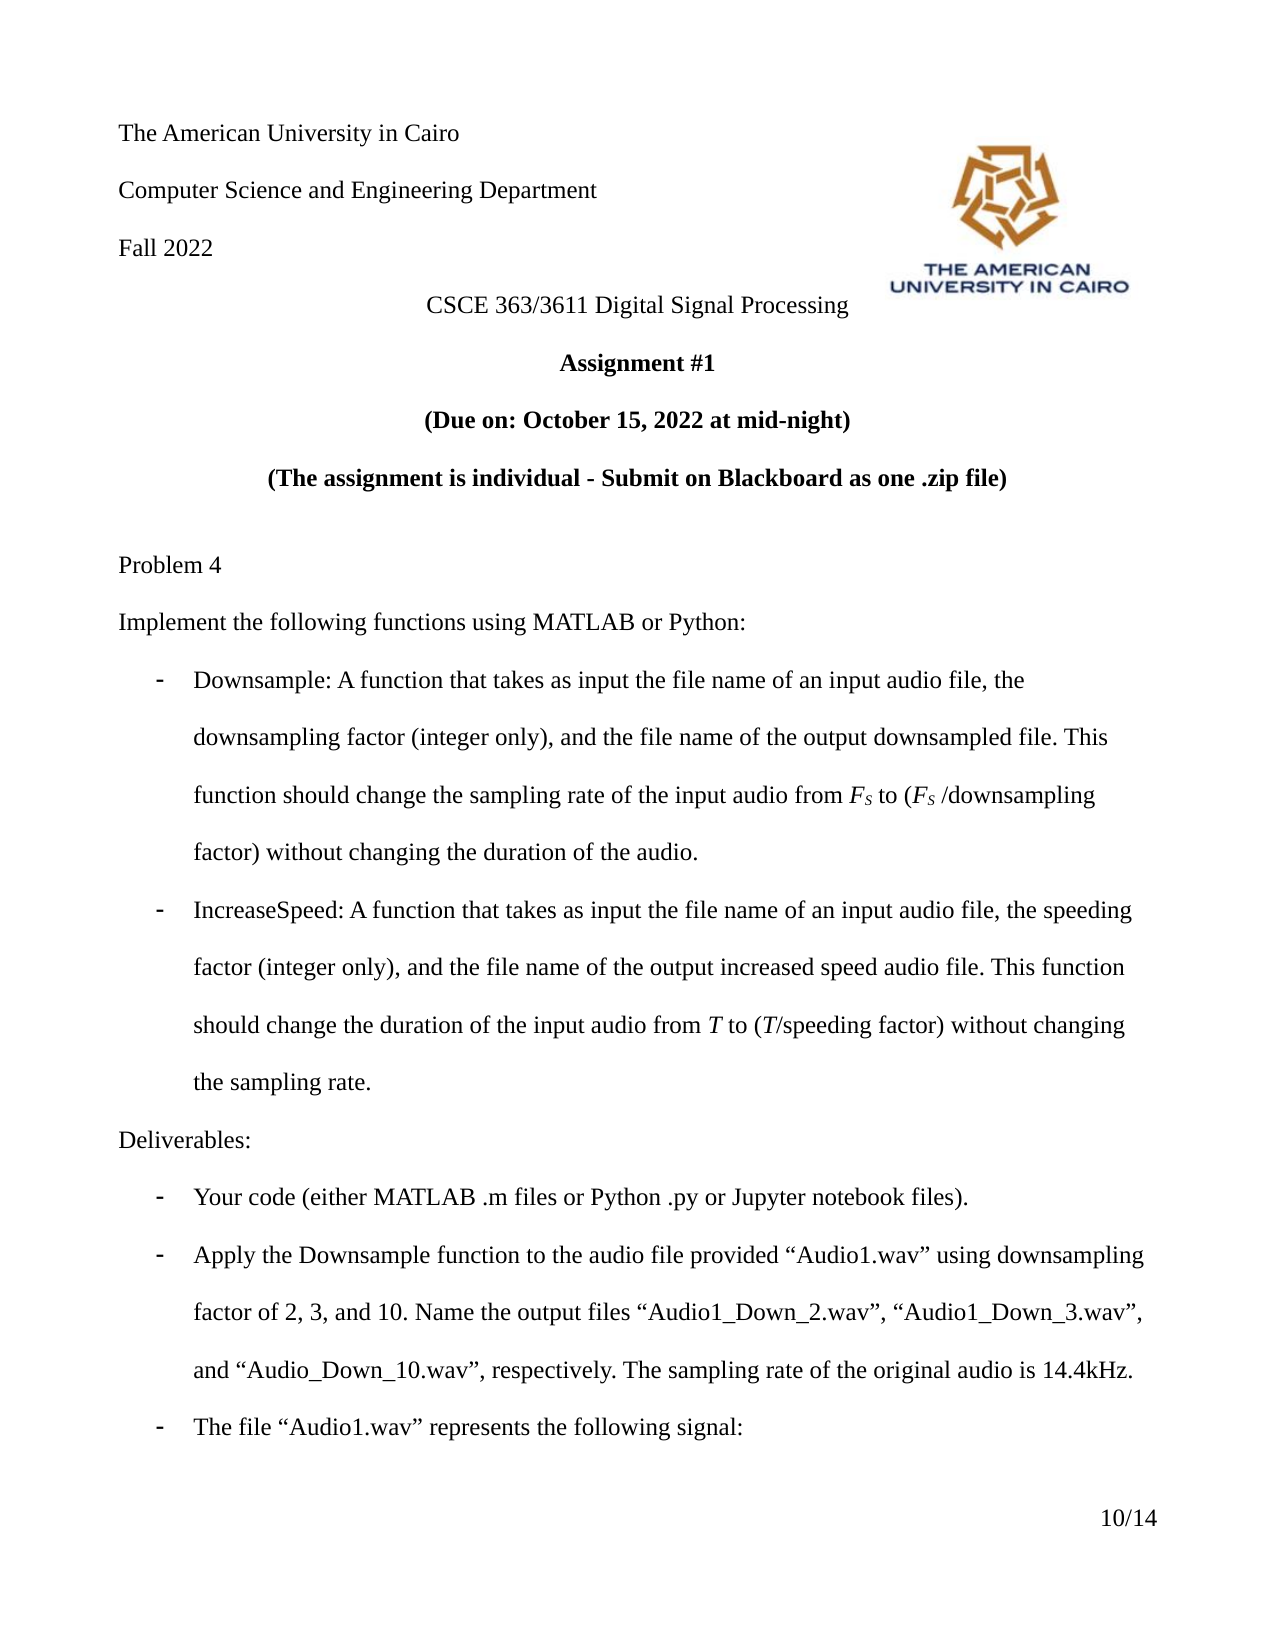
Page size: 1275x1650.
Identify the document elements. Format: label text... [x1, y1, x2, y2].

list Apply the Downsample function to the audio file provided “Audio1.wav” using downsampling factor of 2, 3, and 10. Name the output files “Audio1_Down_2.wav”, “Audio1_Down_3.wav”, and “Audio_Down_10.wav”, respectively. The sampling rate of the original audio is 14.4kHz. [156, 1240, 1157, 1384]
picture [884, 136, 1139, 301]
text Problem 4 [118, 550, 1157, 579]
list Your code (either MATLAB .m files or Python .py or Jupyter notebook files). [156, 1182, 1157, 1211]
text Implement the following functions using MATLAB or Python: [118, 607, 1157, 636]
list The file “Audio1.wav” represents the following signal: [156, 1412, 1157, 1441]
text Deliverables: [118, 1125, 1157, 1154]
list Downsample: A function that takes as input the file name of an input audio file, the downsampling factor (integer only), and the file name of the output downsampled file. This function should change the sampling rate of the input audio from FS to (FS /downsampling factor) without changing the duration of the audio. [156, 665, 1157, 866]
list IncreaseSpeed: A function that takes as input the file name of an input audio file, the speeding factor (integer only), and the file name of the output increased speed audio file. This function should change the duration of the input audio from T to (T/speeding factor) without changing the sampling rate. [156, 895, 1157, 1096]
